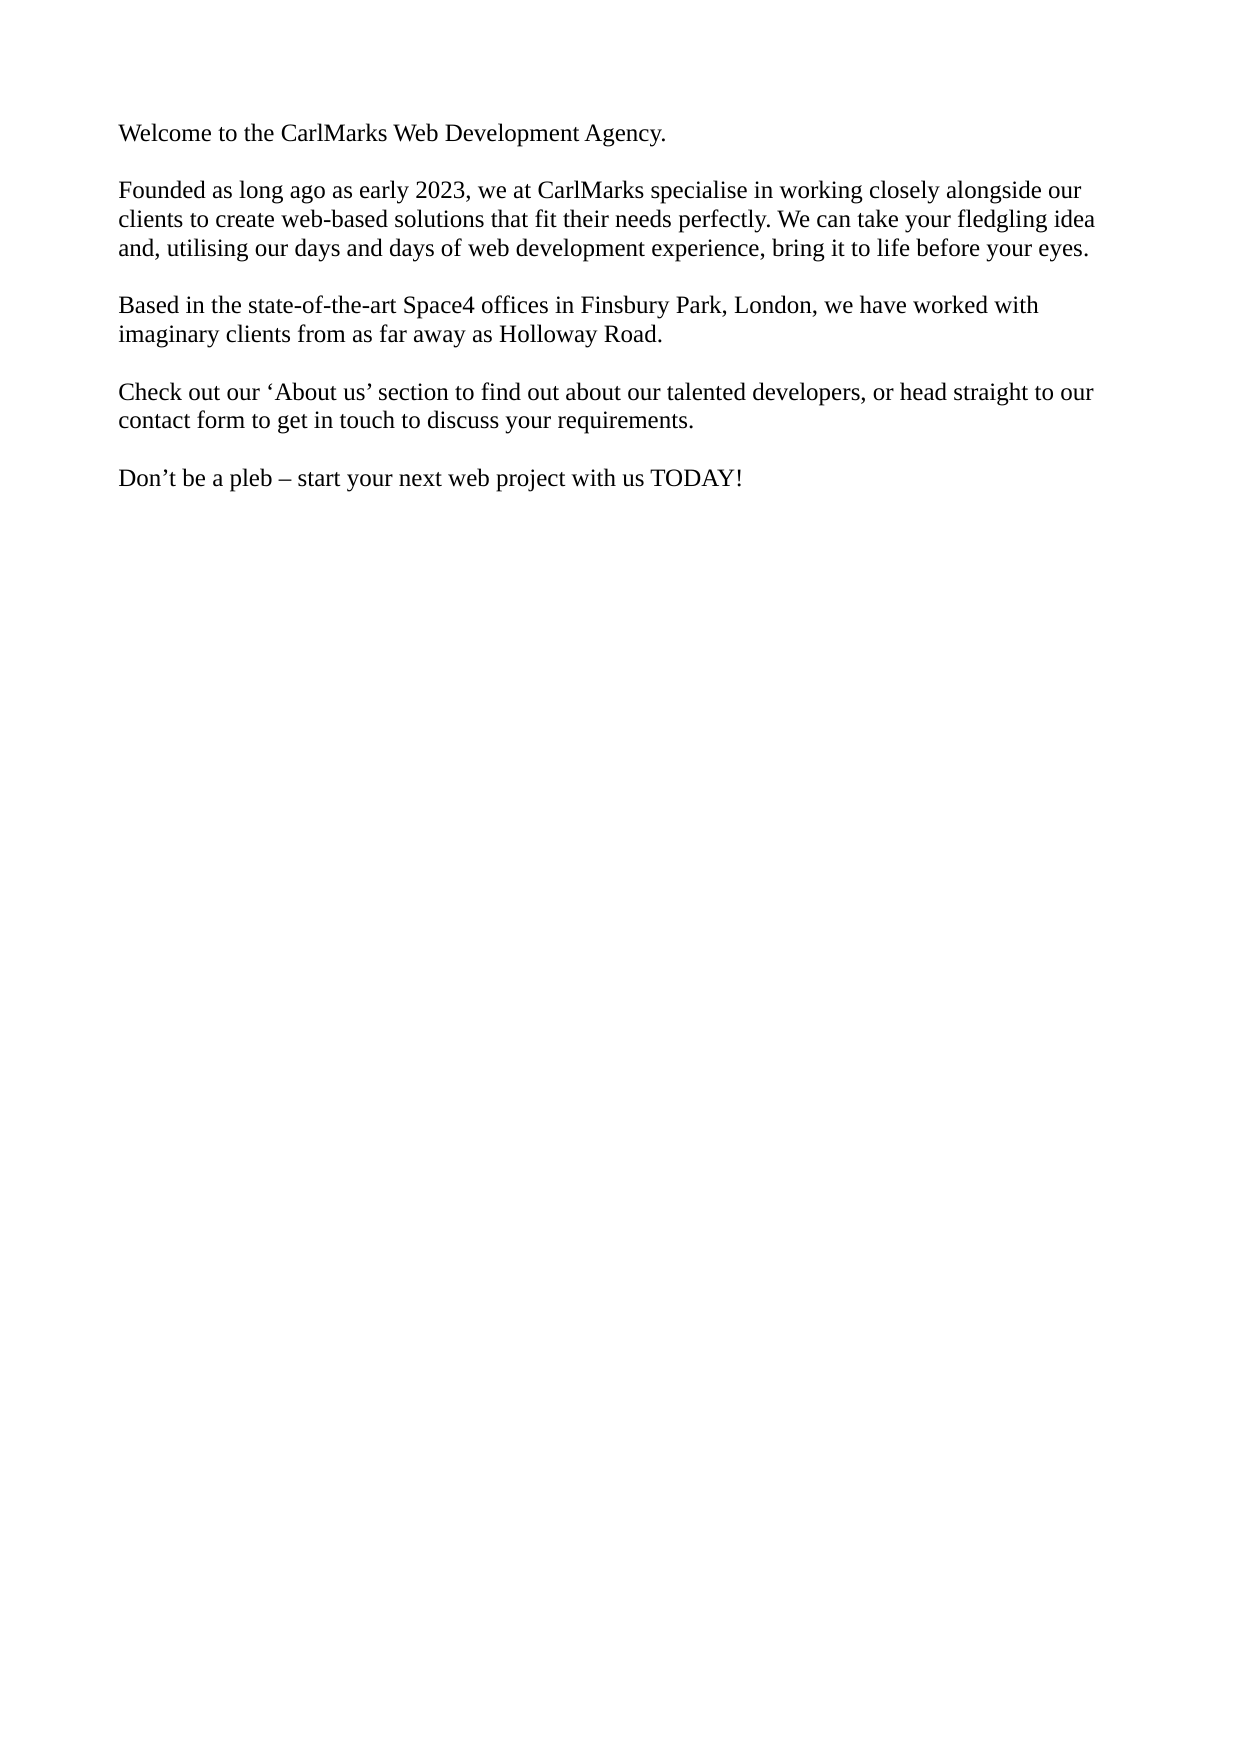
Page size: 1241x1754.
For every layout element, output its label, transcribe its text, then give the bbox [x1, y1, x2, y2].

text Don’t be a pleb – start your next web project with us TODAY! [118, 463, 1122, 492]
text Based in the state-of-the-art Space4 offices in Finsbury Park, London, we have worked with imaginary clients from as far away as Holloway Road. [118, 291, 1122, 348]
text Welcome to the CarlMarks Web Development Agency. [118, 118, 1122, 147]
text Check out our ‘About us’ section to find out about our talented developers, or head straight to our contact form to get in touch to discuss your requirements. [118, 377, 1122, 434]
text Founded as long ago as early 2023, we at CarlMarks specialise in working closely alongside our clients to create web-based solutions that fit their needs perfectly. We can take your fledgling idea and, utilising our days and days of web development experience, bring it to life before your eyes. [118, 176, 1122, 262]
